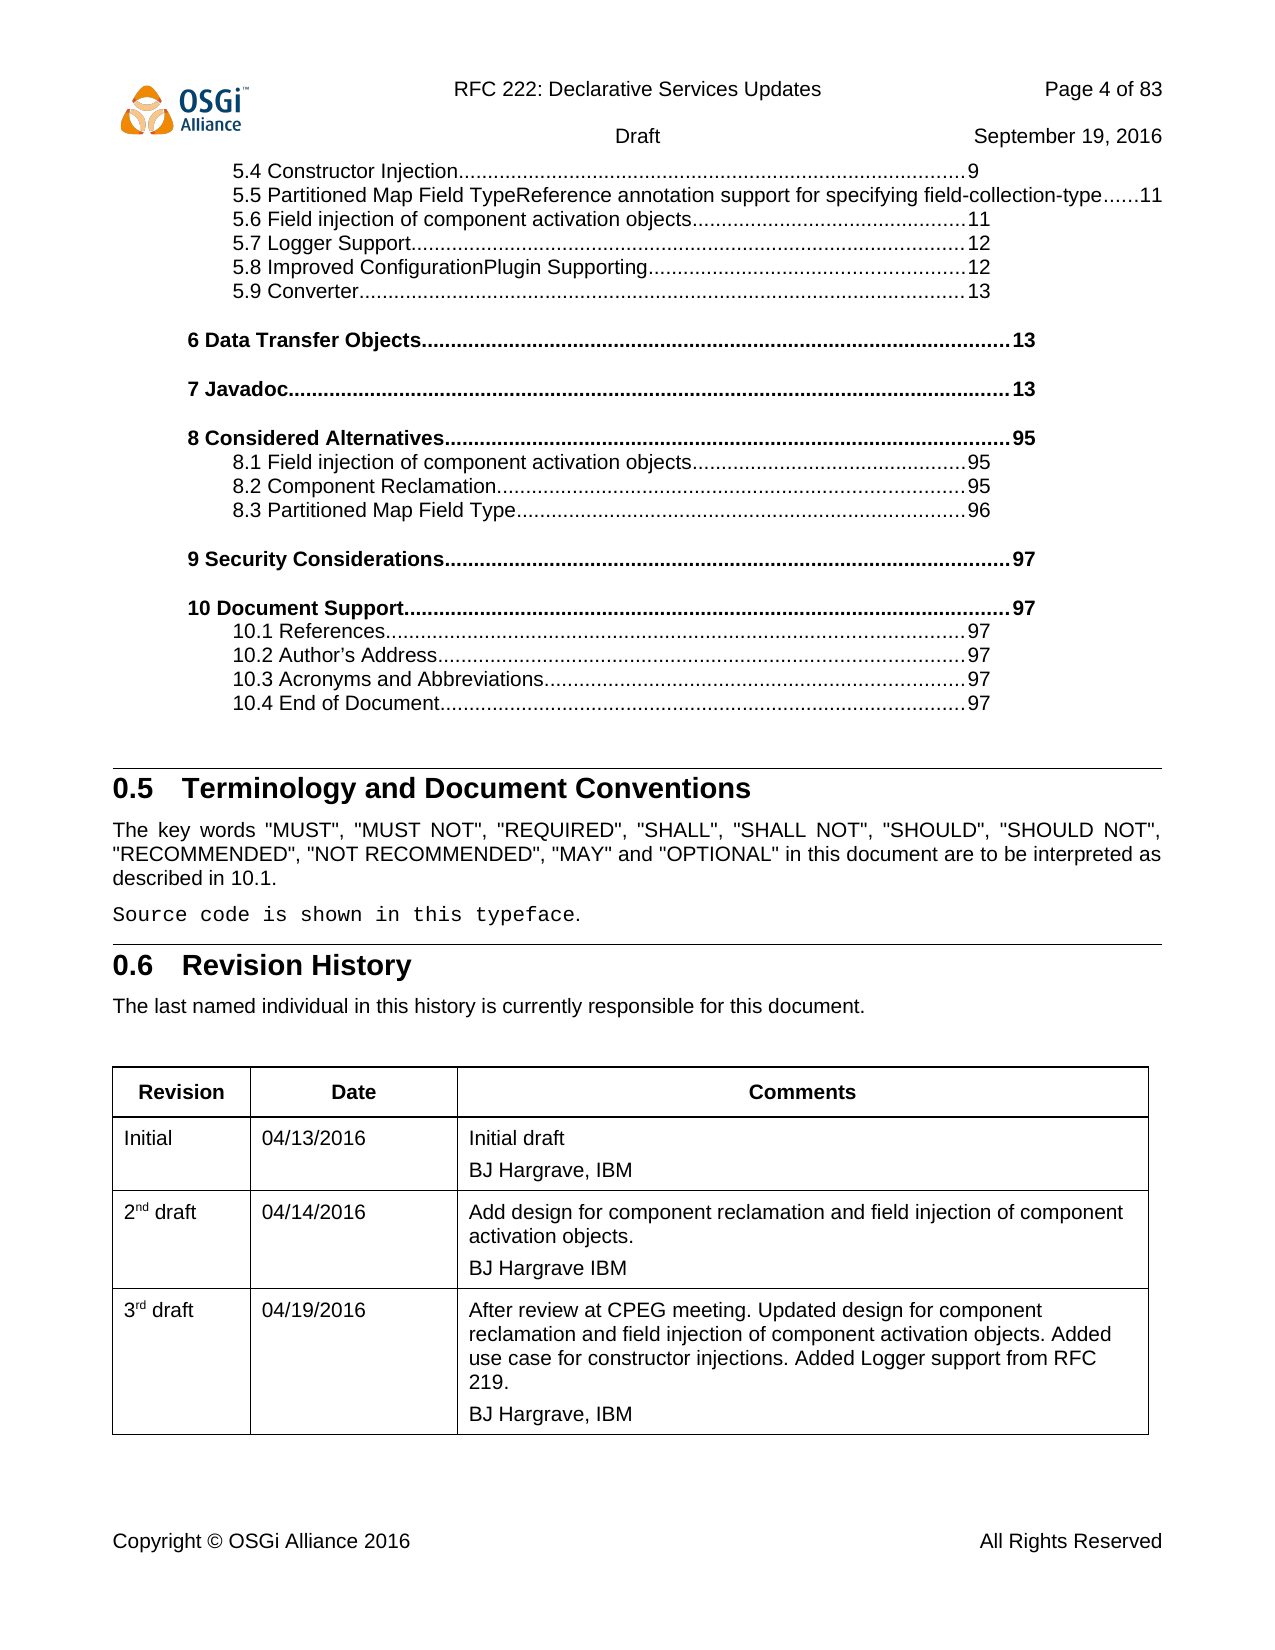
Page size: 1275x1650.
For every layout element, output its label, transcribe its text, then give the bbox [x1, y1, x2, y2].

table_cell 3rd draft [113, 1289, 250, 1434]
text 8.1 Field injection of component activation objects 95 [232, 449, 1162, 473]
text 5.8 Improved ConfigurationPlugin Supporting 12 [232, 255, 1162, 279]
text 5.7 Logger Support 12 [232, 231, 1162, 255]
text 5.5 Partitioned Map Field TypeReference annotation support for specifying field-collection-type 11 [232, 183, 1162, 207]
table_header Date [251, 1068, 457, 1116]
text 5.4 Constructor Injection 9 [232, 159, 1162, 183]
picture [113, 78, 257, 142]
text 8.2 Component Reclamation 95 [232, 473, 1162, 497]
text 5.9 Converter 13 [232, 279, 1162, 303]
text 10.4 End of Document 97 [232, 691, 1162, 715]
text The key words "MUST", "MUST NOT", "REQUIRED", "SHALL", "SHALL NOT", "SHOULD", "SHOULD NOT", "RECOMMENDED", "NOT RECOMMENDED", "MAY" and "OPTIONAL" in this document are to be interpreted as described in 10.1. [112, 817, 1162, 889]
text 9 Security Considerations 97 [187, 546, 1162, 570]
text 10.1 References 97 [232, 619, 1162, 643]
text 6 Data Transfer Objects 13 [187, 328, 1162, 352]
text 8 Considered Alternatives 95 [187, 426, 1162, 449]
table_cell 04/13/2016 [251, 1118, 457, 1190]
text Source code is shown in this typeface. [112, 902, 1162, 928]
table_header Revision [113, 1068, 250, 1116]
text 8.3 Partitioned Map Field Type 96 [232, 497, 1162, 521]
table_cell Initial [113, 1118, 250, 1190]
subtitle Terminology and Document Conventions [112, 769, 1162, 805]
text The last named individual in this history is currently responsible for this document. [112, 993, 1162, 1017]
text 10 Document Support 97 [187, 595, 1162, 619]
table_cell 2nd draft [113, 1191, 250, 1288]
text 10.3 Acronyms and Abbreviations 97 [232, 667, 1162, 691]
table_cell Add design for component reclamation and field injection of component activation objects. BJ Hargrave IBM [458, 1191, 1148, 1288]
text 10.2 Author’s Address 97 [232, 643, 1162, 667]
text 5.6 Field injection of component activation objects 11 [232, 207, 1162, 231]
table_cell 04/14/2016 [251, 1191, 457, 1288]
table_cell Initial draft BJ Hargrave, IBM [458, 1118, 1148, 1190]
table_cell After review at CPEG meeting. Updated design for component reclamation and field injection of component activation objects. Added use case for constructor injections. Added Logger support from RFC 219. BJ Hargrave, IBM [458, 1289, 1148, 1434]
text 7 Javadoc 13 [187, 377, 1162, 401]
table_cell 04/19/2016 [251, 1289, 457, 1434]
subtitle Revision History [112, 945, 1162, 981]
table_header Comments [458, 1068, 1148, 1116]
